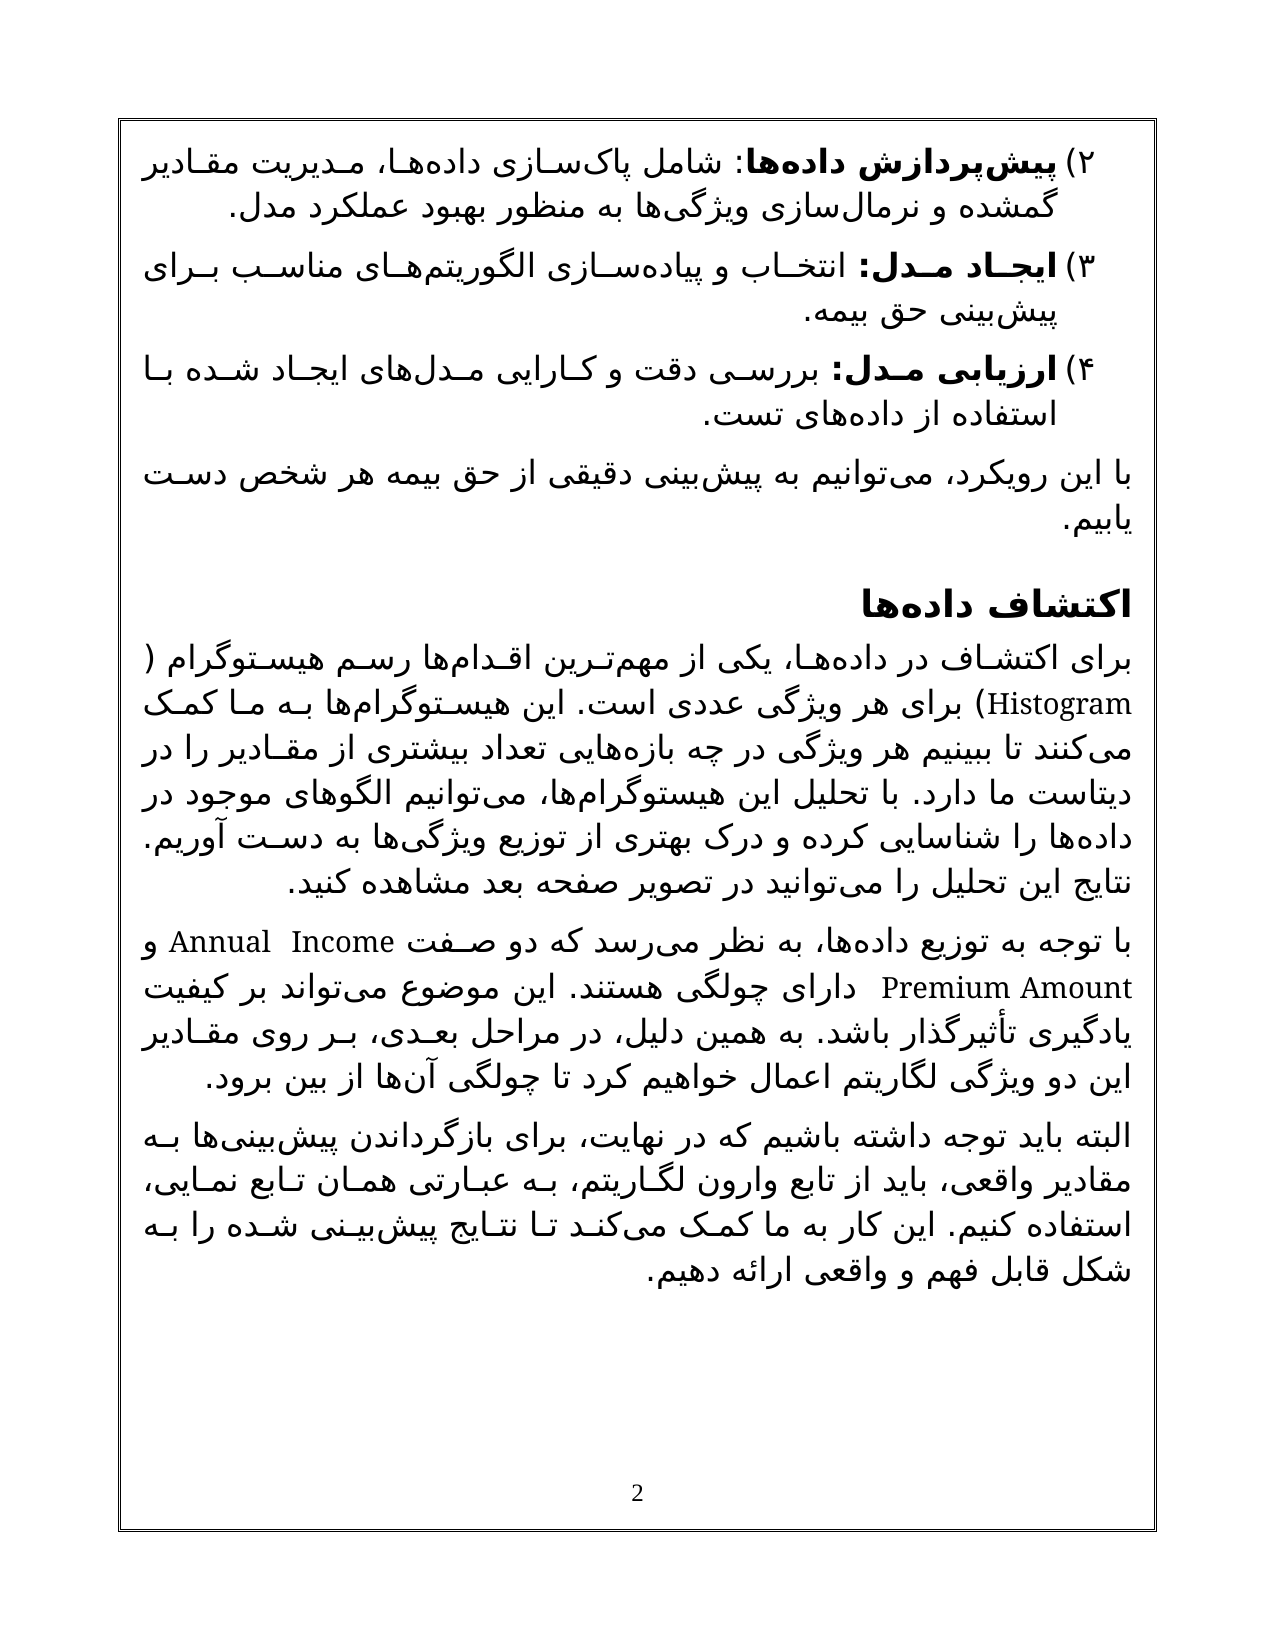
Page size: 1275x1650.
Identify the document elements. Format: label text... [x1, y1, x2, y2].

list پیش‌پردازش داده‌ها: شامل پاک‌سازی داده‌ها، مدیریت مقادیر گمشده و نرمال‌سازی ویژگی‌ها به منظور بهبود عملکرد مدل. [142, 142, 1095, 226]
text با این رویکرد، می‌توانیم به پیش‌بینی دقیقی از حق بیمه هر شخص دست یابیم. [142, 453, 1133, 537]
text با توجه به توزیع داده‌ها، به نظر می‌رسد که دو صفت Annual Income و Premium Amount دارای چولگی هستند. این موضوع می‌تواند بر کیفیت یادگیری تأثیرگذار باشد. به همین دلیل، در مراحل بعدی، بر روی مقادیر این دو ویژگی لگاریتم اعمال خواهیم کرد تا چولگی آن‌ها از بین برود. [142, 922, 1133, 1096]
list ایجاد مدل: انتخاب و پیاده‌سازی الگوریتم‌های مناسب برای پیش‌بینی حق بیمه. [142, 246, 1095, 329]
list ارزیابی مدل: بررسی دقت و کارایی مدل‌های ایجاد شده با استفاده از داده‌های تست. [142, 350, 1095, 433]
text برای اکتشاف در داده‌ها، یکی از مهم‌ترین اقدام‌ها رسم هیستوگرام (Histogram) برای هر ویژگی عددی است. این هیستوگرام‌ها به ما کمک می‌کنند تا ببینیم هر ویژگی در چه بازه‌هایی تعداد بیشتری از مقادیر را در دیتاست ما دارد. با تحلیل این هیستوگرام‌ها، می‌توانیم الگوهای موجود در داده‌ها را شناسایی کرده و درک بهتری از توزیع ویژگی‌ها به دست آوریم. نتایج این تحلیل را می‌توانید در تصویر صفحه بعد مشاهده کنید. [142, 638, 1133, 901]
subtitle اکتشاف داده‌ها [142, 582, 1133, 626]
text البته باید توجه داشته باشیم که در نهایت، برای بازگرداندن پیش‌بینی‌ها به مقادیر واقعی، باید از تابع وارون لگاریتم، به عبارتی همان تابع نمایی، استفاده کنیم. این کار به ما کمک می‌کند تا نتایج پیش‌بینی شده را به شکل قابل فهم و واقعی ارائه دهیم. [142, 1116, 1133, 1289]
